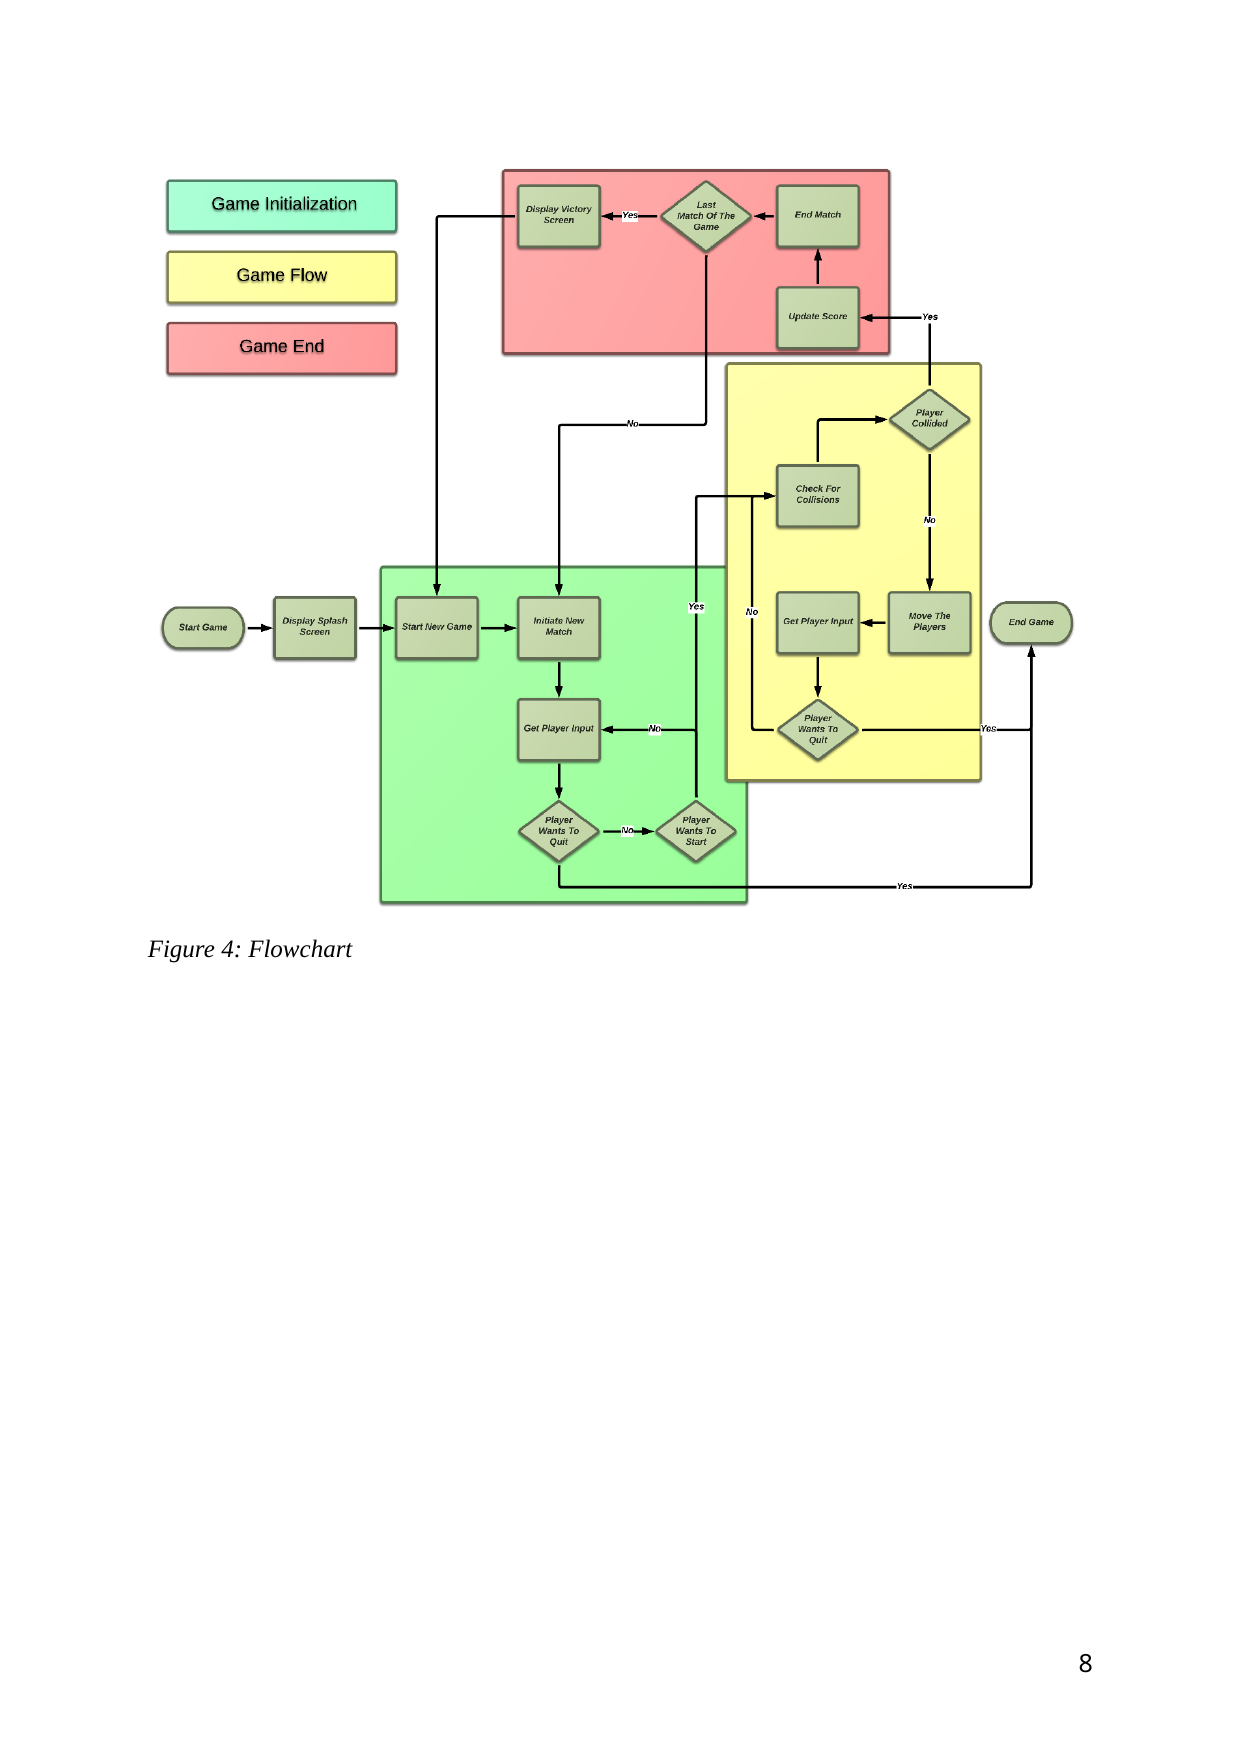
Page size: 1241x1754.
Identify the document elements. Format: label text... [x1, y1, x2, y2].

picture [147, 160, 1092, 931]
text Figure 4: Flowchart [148, 931, 1091, 963]
